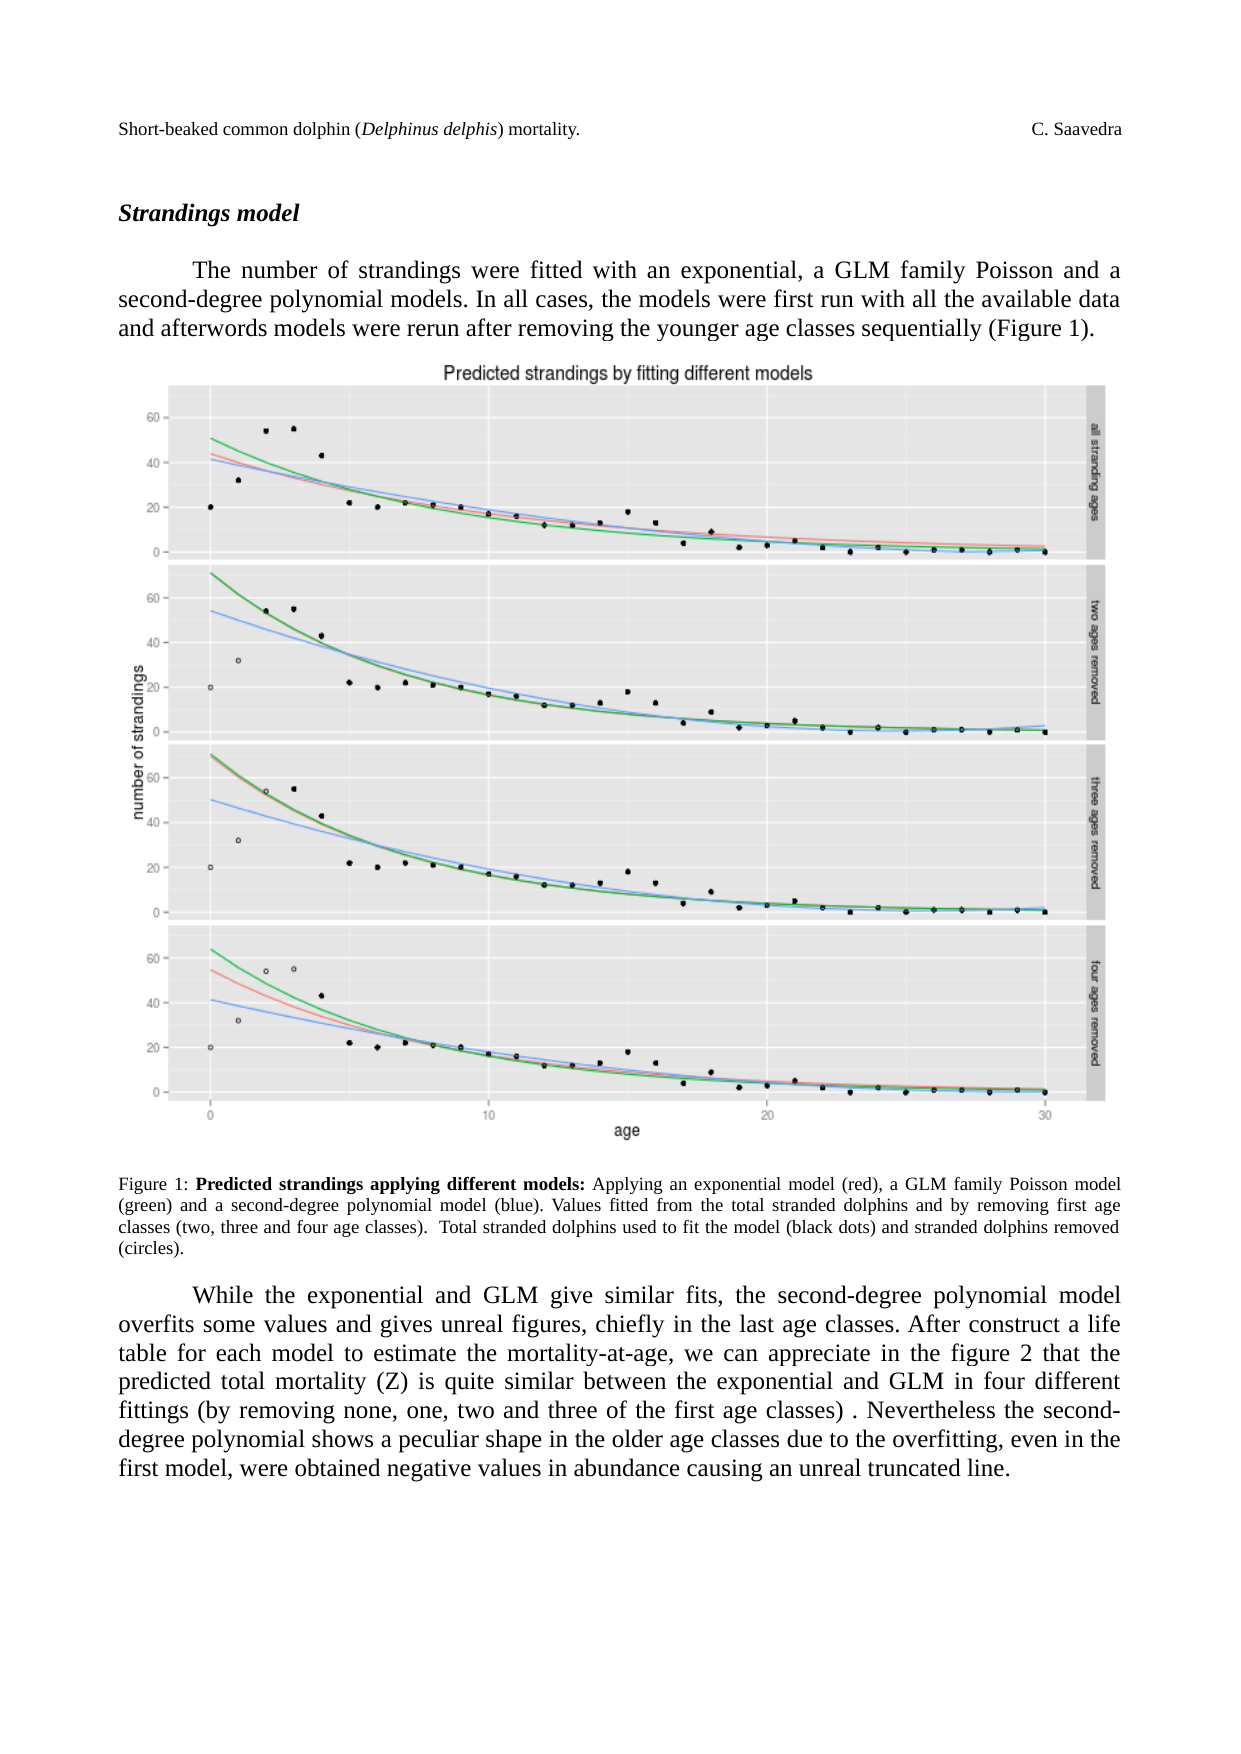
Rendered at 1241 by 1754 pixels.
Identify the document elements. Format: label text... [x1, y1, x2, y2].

text Strandings model [118, 198, 1122, 227]
text While the exponential and GLM give similar fits, the second-degree polynomial model overfits some values and gives unreal figures, chiefly in the last age classes. After construct a life table for each model to estimate the mortality-at-age, we can appreciate in the figure 2 that the predicted total mortality (Z) is quite similar between the exponential and GLM in four different fittings (by removing none, one, two and three of the first age classes) . Nevertheless the second-degree polynomial shows a peculiar shape in the older age classes due to the overfitting, even in the first model, were obtained negative values in abundance causing an unreal truncated line. [118, 1280, 1122, 1481]
text The number of strandings were fitted with an exponential, a GLM family Poisson and a second-degree polynomial models. In all cases, the models were first run with all the available data and afterwords models were rerun after removing the younger age classes sequentially (Figure 1). [118, 255, 1122, 341]
text Figure 1: Predicted strandings applying different models: Applying an exponential model (red), a GLM family Poisson model (green) and a second-degree polynomial model (blue). Values fitted from the total stranded dolphins and by removing first age classes (two, three and four age classes). Total stranded dolphins used to fit the model (black dots) and stranded dolphins removed (circles). [118, 1172, 1122, 1259]
picture [118, 341, 1123, 1151]
